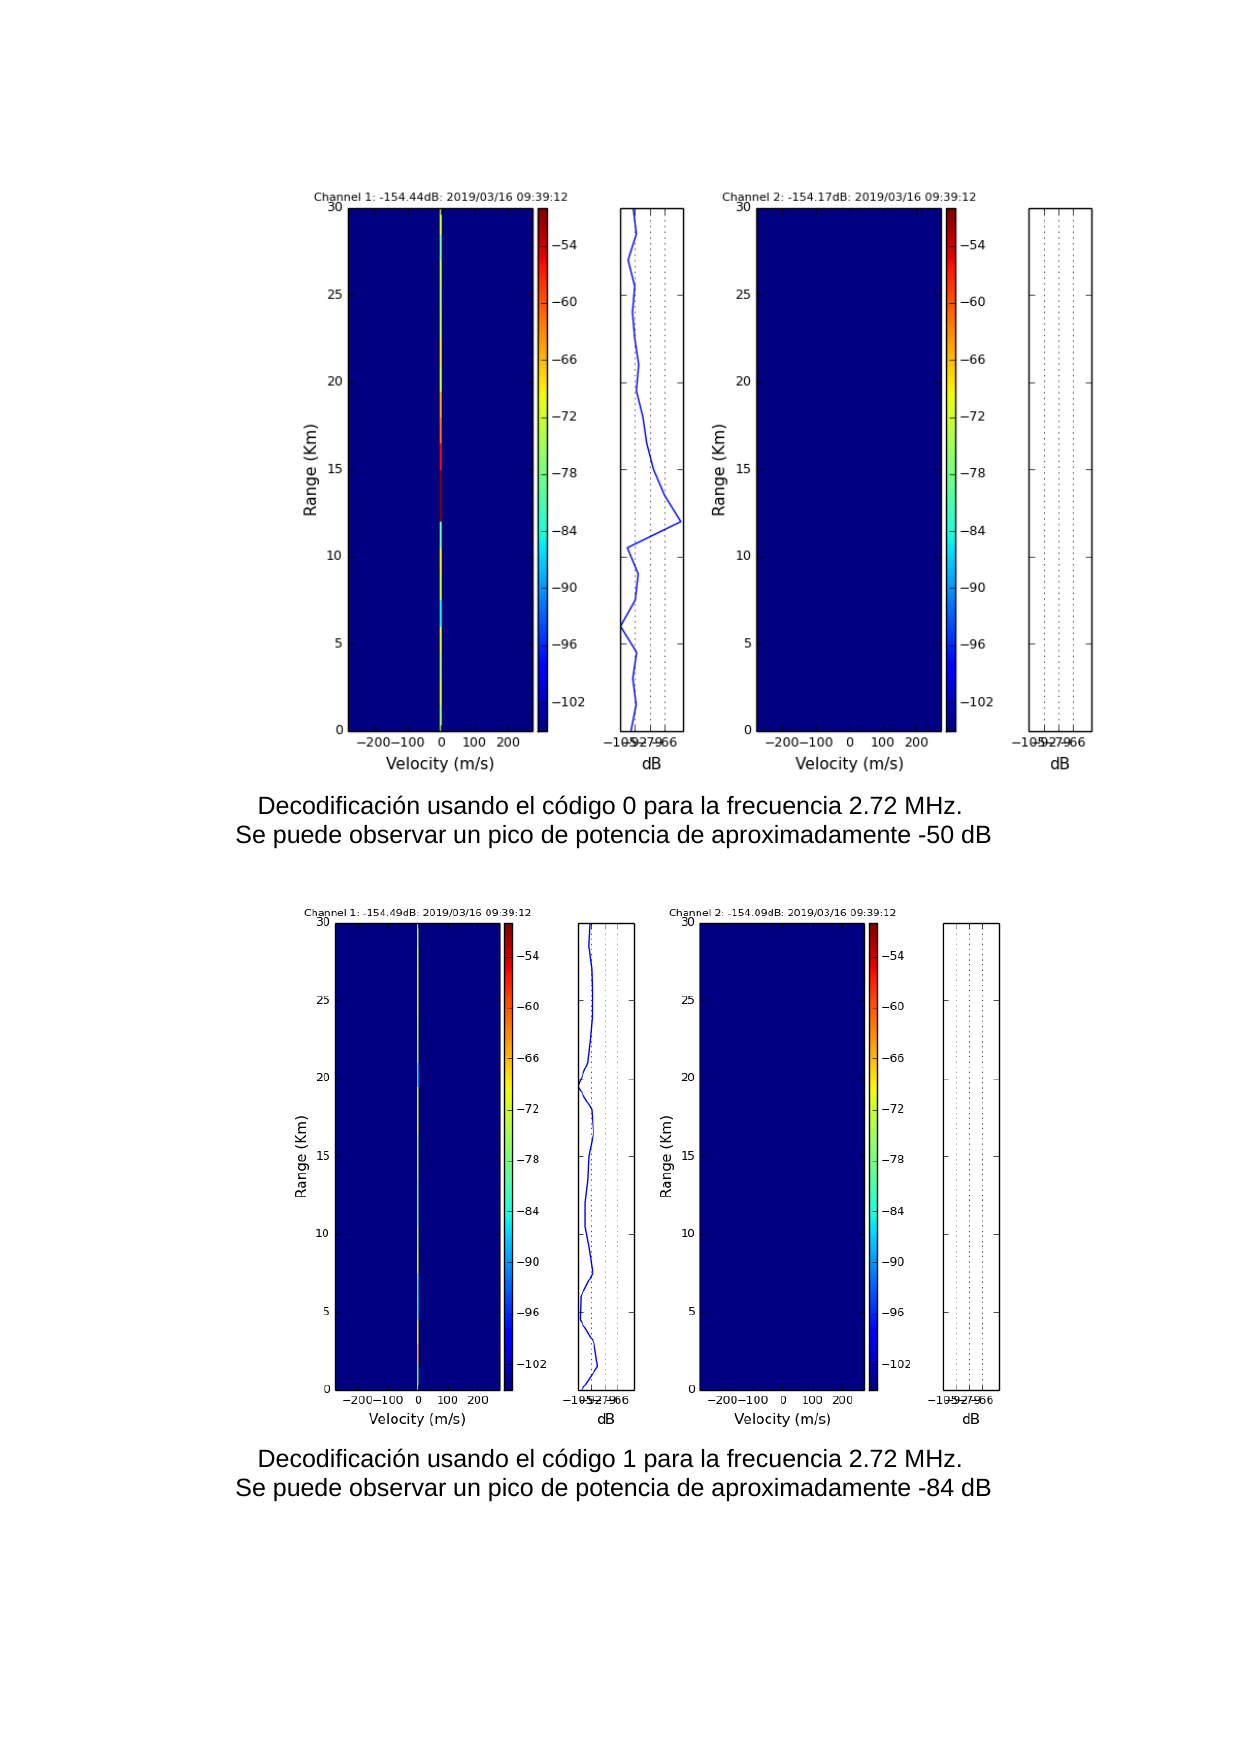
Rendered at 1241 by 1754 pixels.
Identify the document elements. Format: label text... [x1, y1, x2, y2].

text Decodificación usando el código 0 para la frecuencia 2.72 MHz. [162, 567, 1065, 820]
picture [278, 891, 1015, 1444]
text Se puede observar un pico de potencia de aproximadamente -50 dB [162, 820, 1065, 849]
text Decodificación usando el código 1 para la frecuencia 2.72 MHz. [162, 878, 1065, 1472]
picture [285, 173, 1110, 792]
text Se puede observar un pico de potencia de aproximadamente -84 dB [162, 1472, 1065, 1501]
